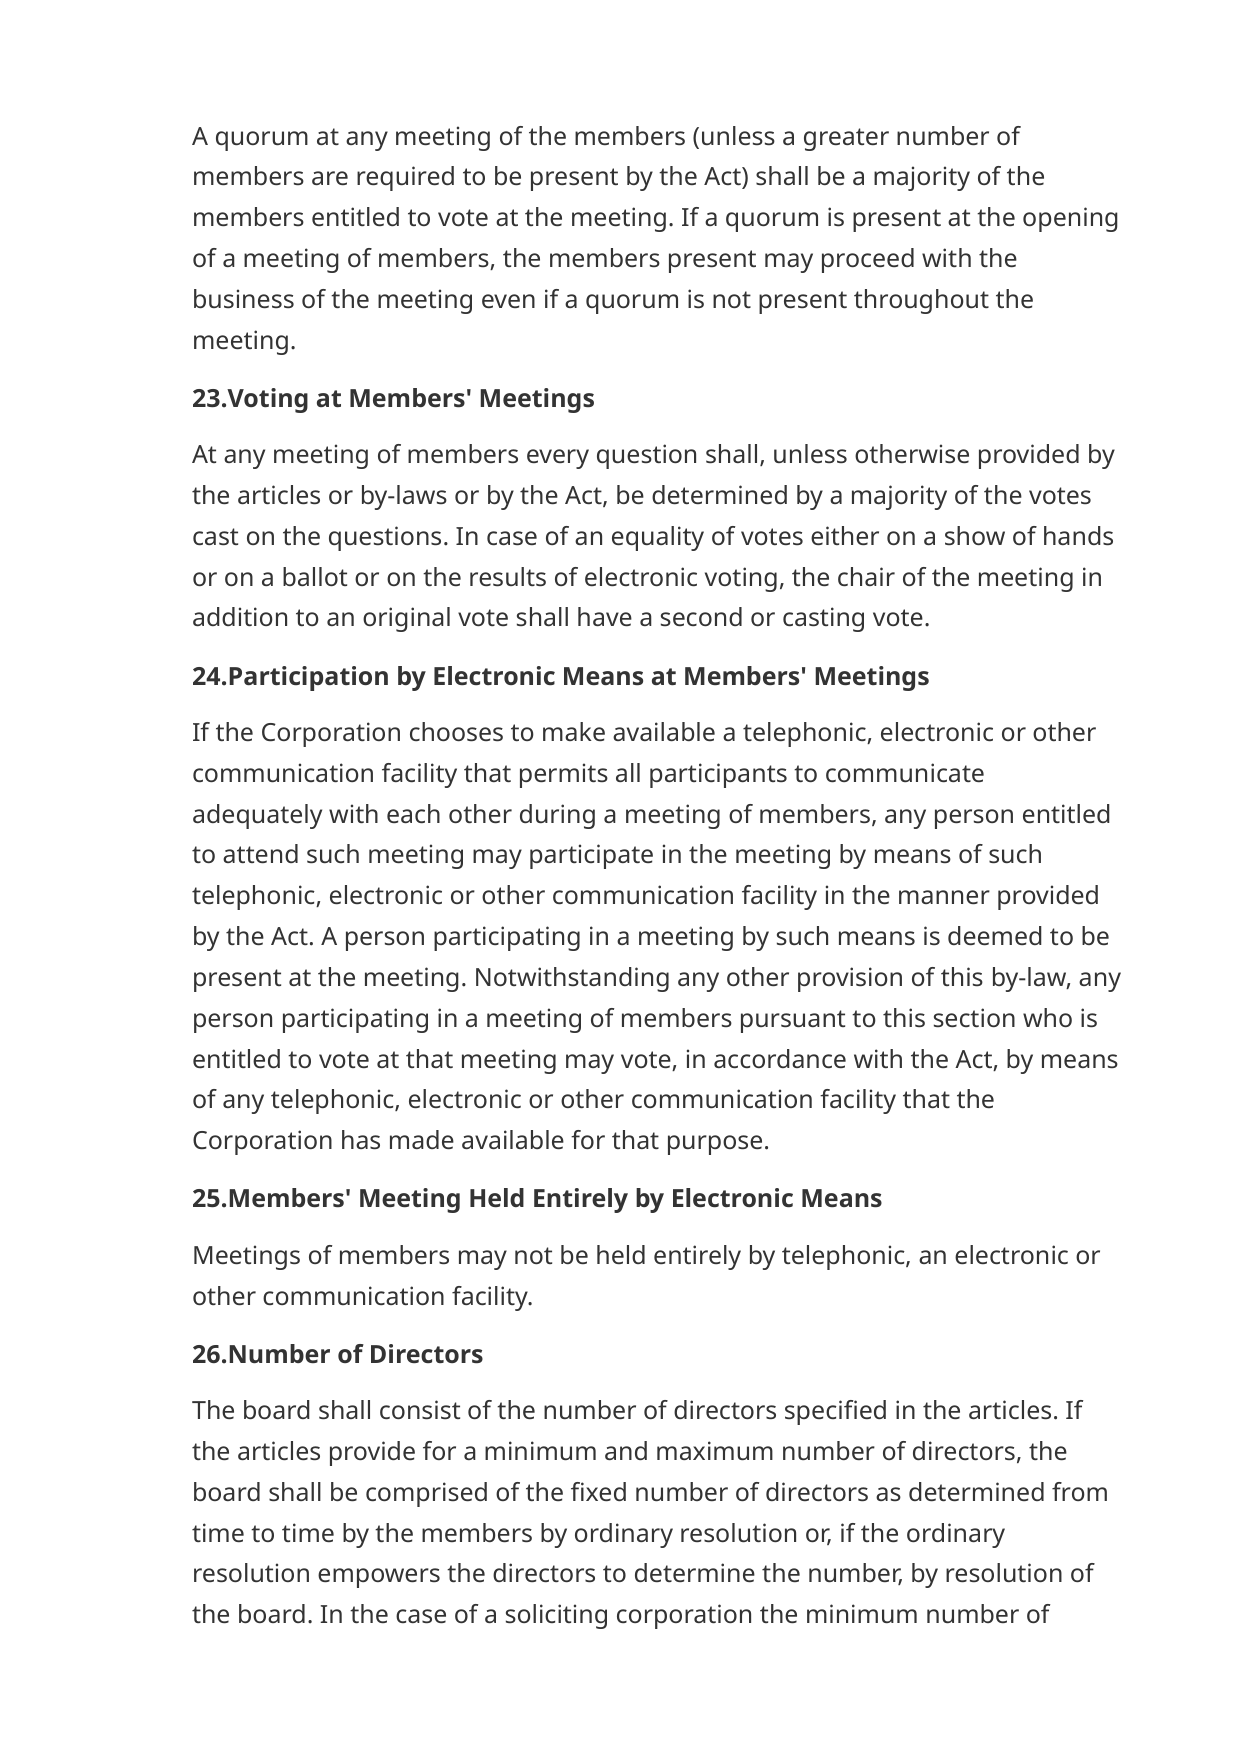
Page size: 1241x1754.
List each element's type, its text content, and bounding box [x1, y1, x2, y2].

list Voting at Members' Meetings [118, 380, 1122, 414]
list At any meeting of members every question shall, unless otherwise provided by the articles or by-laws or by the Act, be determined by a majority of the votes cast on the questions. In case of an equality of votes either on a show of hands or on a ballot or on the results of electronic voting, the chair of the meeting in addition to an original vote shall have a second or casting vote. [118, 437, 1122, 634]
list The board shall consist of the number of directors specified in the articles. If the articles provide for a minimum and maximum number of directors, the board shall be comprised of the fixed number of directors as determined from time to time by the members by ordinary resolution or, if the ordinary resolution empowers the directors to determine the number, by resolution of the board. In the case of a soliciting corporation the minimum number of [118, 1393, 1122, 1631]
list If the Corporation chooses to make available a telephonic, electronic or other communication facility that permits all participants to communicate adequately with each other during a meeting of members, any person entitled to attend such meeting may participate in the meeting by means of such telephonic, electronic or other communication facility in the manner provided by the Act. A person participating in a meeting by such means is deemed to be present at the meeting. Notwithstanding any other provision of this by-law, any person participating in a meeting of members pursuant to this section who is entitled to vote at that meeting may vote, in accordance with the Act, by means of any telephonic, electronic or other communication facility that the Corporation has made available for that purpose. [118, 714, 1122, 1157]
list A quorum at any meeting of the members (unless a greater number of members are required to be present by the Act) shall be a majority of the members entitled to vote at the meeting. If a quorum is present at the opening of a meeting of members, the members present may proceed with the business of the meeting even if a quorum is not present throughout the meeting. [118, 118, 1122, 356]
list Participation by Electronic Means at Members' Meetings [118, 658, 1122, 692]
list Members' Meeting Held Entirely by Electronic Means [118, 1181, 1122, 1215]
list Meetings of members may not be held entirely by telephonic, an electronic or other communication facility. [118, 1237, 1122, 1312]
list Number of Directors [118, 1336, 1122, 1370]
